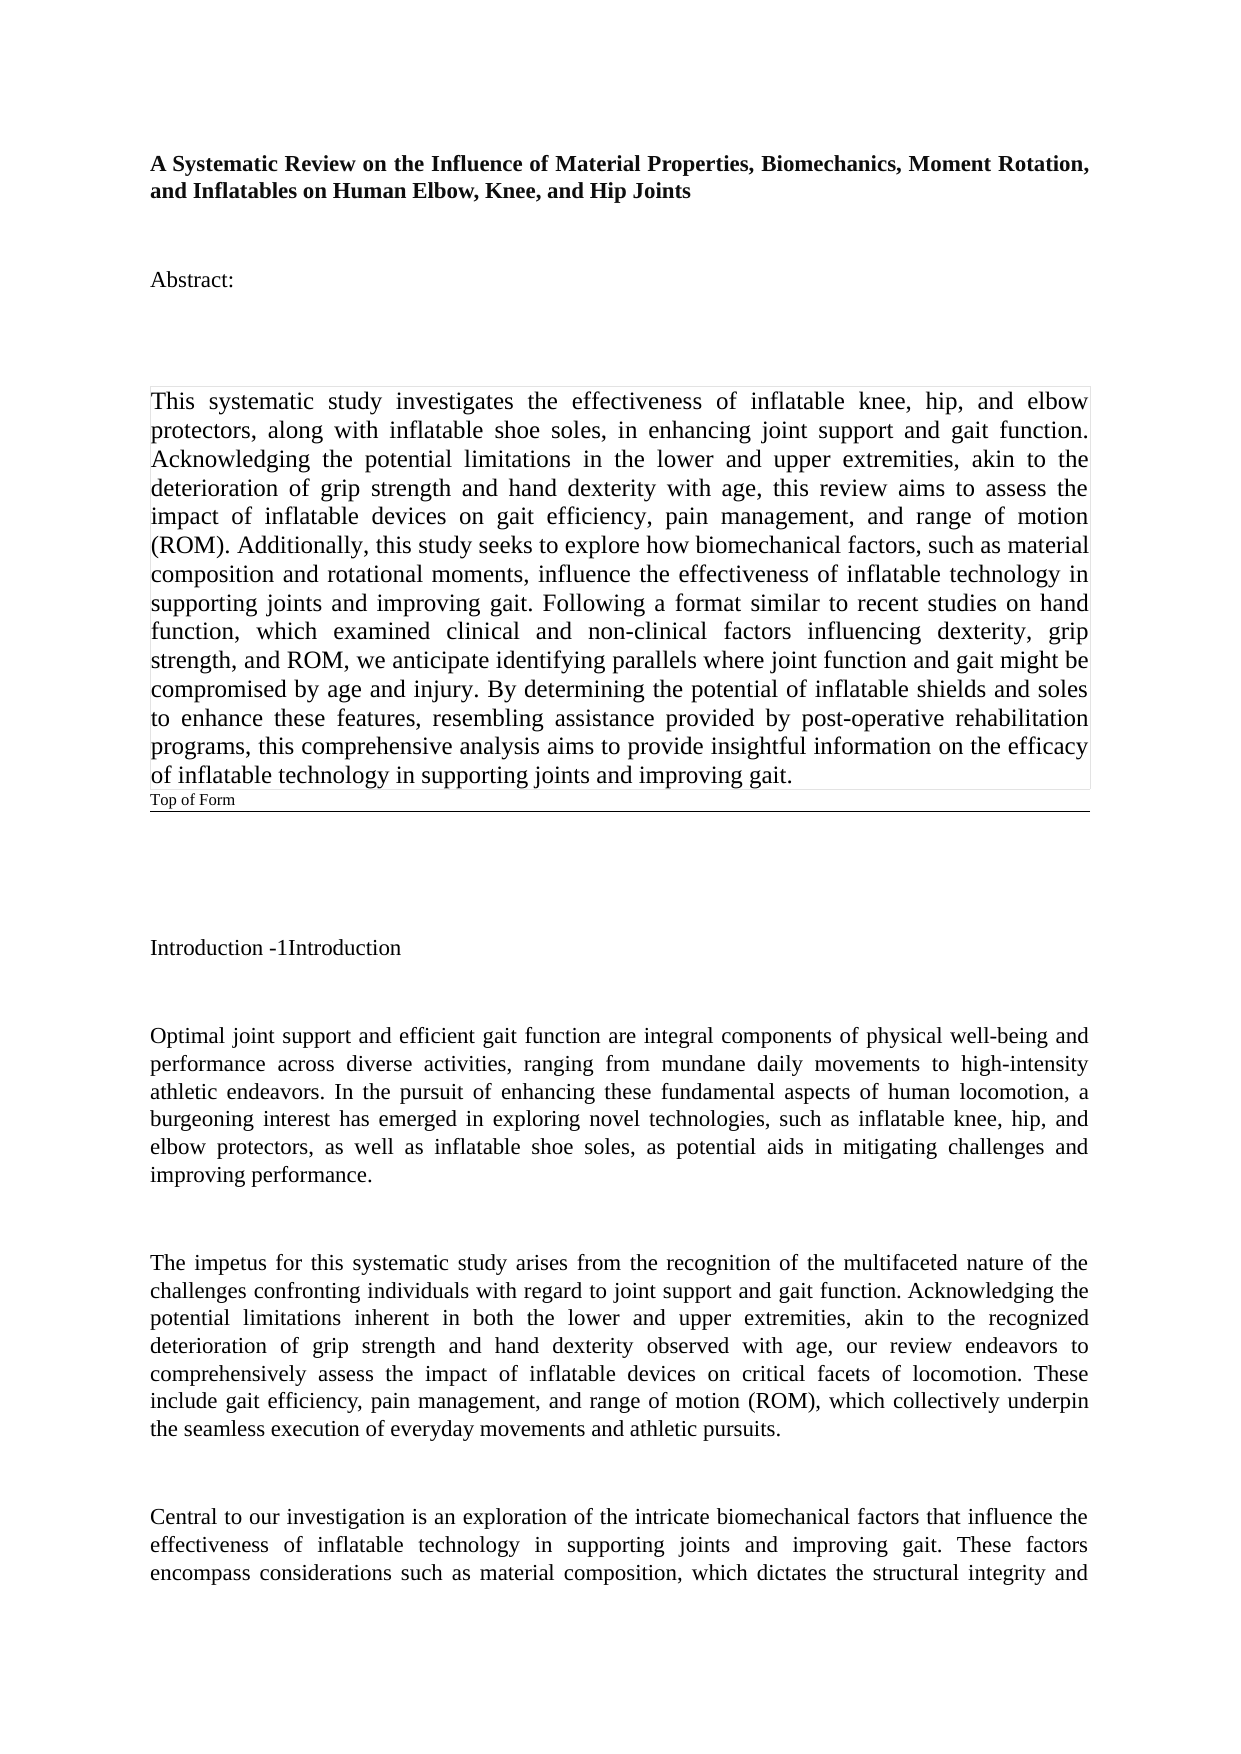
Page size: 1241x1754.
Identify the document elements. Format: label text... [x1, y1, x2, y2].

text Introduction -1Introduction [150, 934, 1090, 960]
text This systematic study investigates the effectiveness of inflatable knee, hip, and elbow protectors, along with inflatable shoe soles, in enhancing joint support and gait function. Acknowledging the potential limitations in the lower and upper extremities, akin to the deterioration of grip strength and hand dexterity with age, this review aims to assess the impact of inflatable devices on gait efficiency, pain management, and range of motion (ROM). Additionally, this study seeks to explore how biomechanical factors, such as material composition and rotational moments, influence the effectiveness of inflatable technology in supporting joints and improving gait. Following a format similar to recent studies on hand function, which examined clinical and non-clinical factors influencing dexterity, grip strength, and ROM, we anticipate identifying parallels where joint function and gait might be compromised by age and injury. By determining the potential of inflatable shields and soles to enhance these features, resembling assistance provided by post-operative rehabilitation programs, this comprehensive analysis aims to provide insightful information on the efficacy of inflatable technology in supporting joints and improving gait. [151, 387, 1090, 789]
text Abstract: [150, 266, 1090, 292]
text The impetus for this systematic study arises from the recognition of the multifaceted nature of the challenges confronting individuals with regard to joint support and gait function. Acknowledging the potential limitations inherent in both the lower and upper extremities, akin to the recognized deterioration of grip strength and hand dexterity observed with age, our review endeavors to comprehensively assess the impact of inflatable devices on critical facets of locomotion. These include gait efficiency, pain management, and range of motion (ROM), which collectively underpin the seamless execution of everyday movements and athletic pursuits. [150, 1249, 1090, 1441]
text Top of Form [150, 790, 1090, 811]
text A Systematic Review on the Influence of Material Properties, Biomechanics, Moment Rotation, and Inflatables on Human Elbow, Knee, and Hip Joints [150, 150, 1090, 204]
text Optimal joint support and efficient gait function are integral components of physical well-being and performance across diverse activities, ranging from mundane daily movements to high-intensity athletic endeavors. In the pursuit of enhancing these fundamental aspects of human locomotion, a burgeoning interest has emerged in exploring novel technologies, such as inflatable knee, hip, and elbow protectors, as well as inflatable shoe soles, as potential aids in mitigating challenges and improving performance. [150, 1023, 1090, 1187]
text Central to our investigation is an exploration of the intricate biomechanical factors that influence the effectiveness of inflatable technology in supporting joints and improving gait. These factors encompass considerations such as material composition, which dictates the structural integrity and [150, 1503, 1090, 1585]
